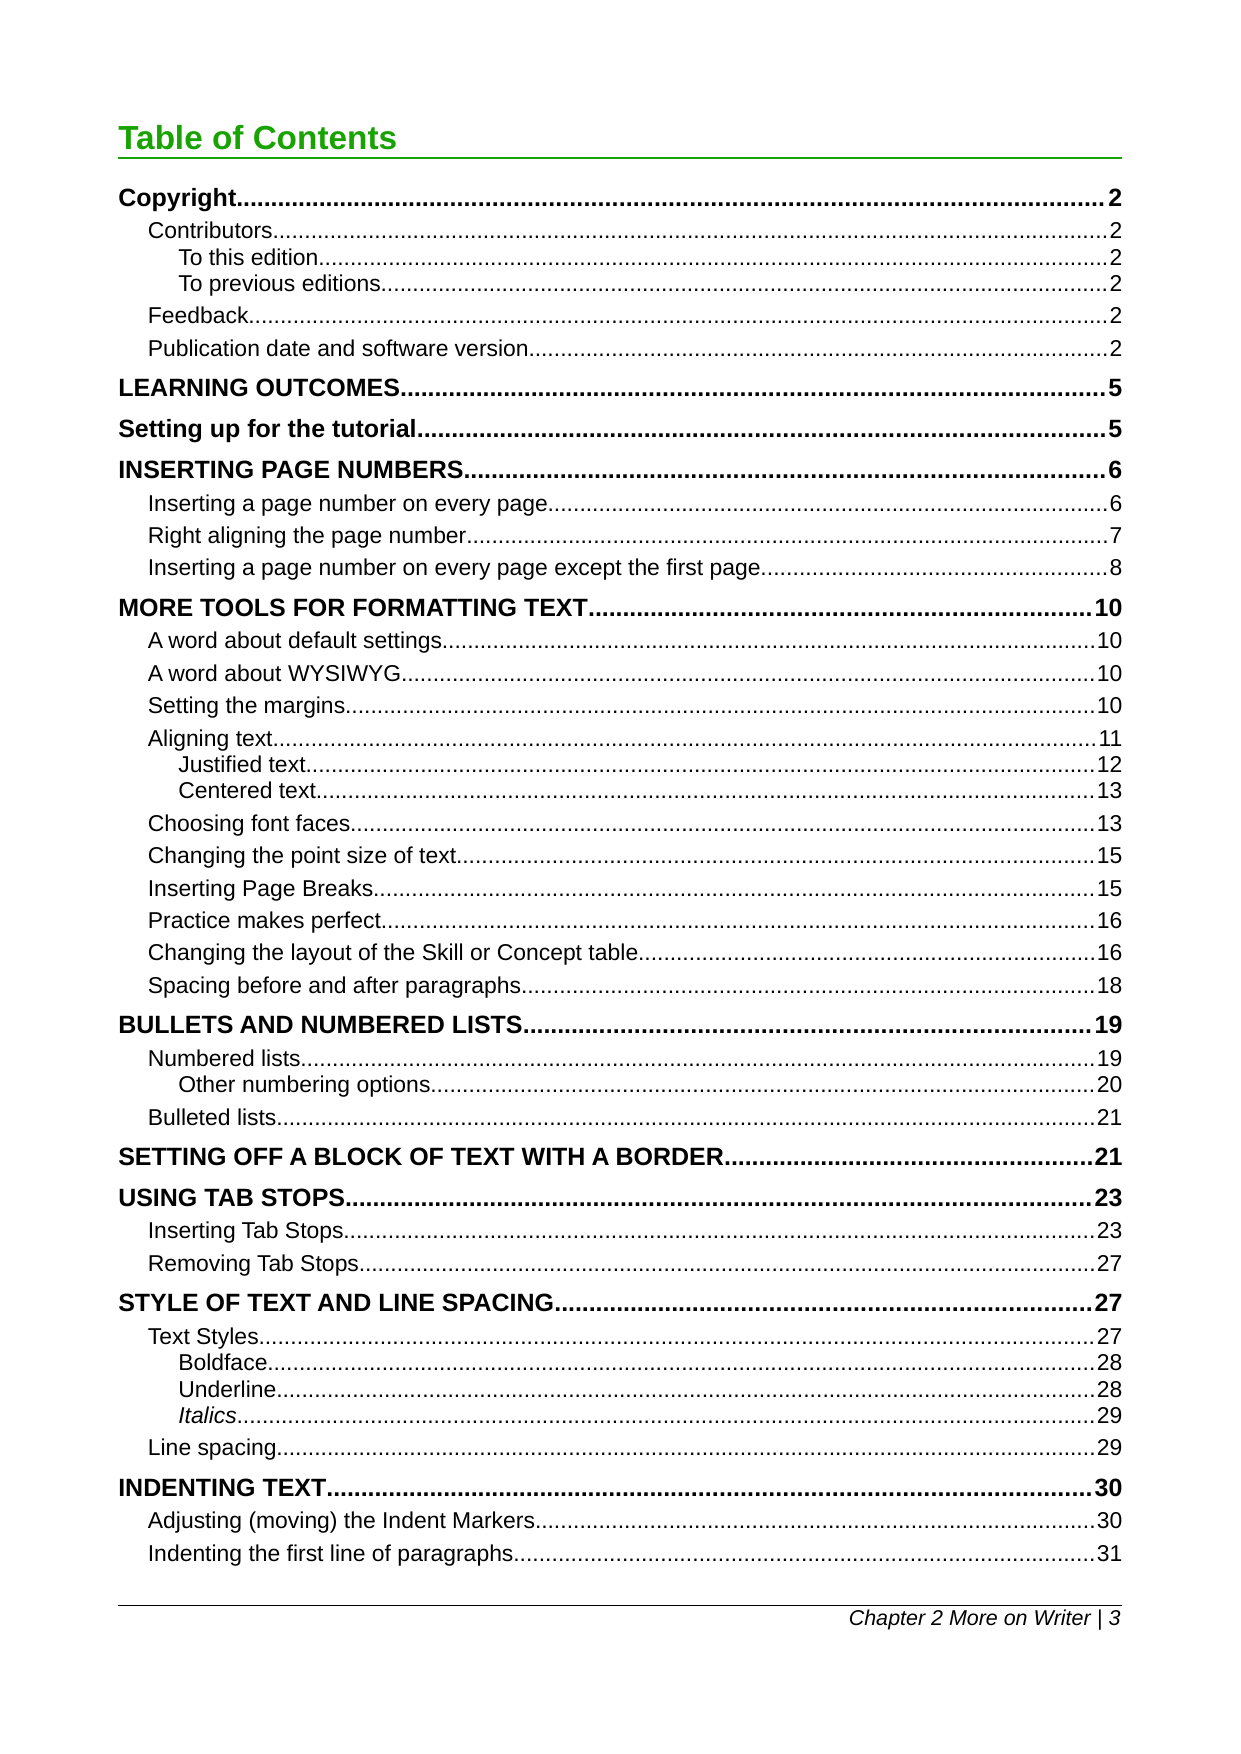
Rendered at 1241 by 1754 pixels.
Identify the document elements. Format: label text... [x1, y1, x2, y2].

text A word about WYSIWYG 10 [148, 660, 1122, 686]
text MORE TOOLS FOR FORMATTING TEXT 10 [118, 593, 1122, 621]
text Other numbering options 20 [178, 1071, 1122, 1097]
text Text Styles 27 [148, 1323, 1122, 1349]
text Feedback 2 [148, 302, 1122, 329]
text INDENTING TEXT 30 [118, 1473, 1122, 1501]
text Justified text 12 [178, 751, 1122, 777]
text Setting up for the tutorial 5 [118, 414, 1122, 443]
text Bulleted lists 21 [148, 1103, 1122, 1130]
text BULLETS AND NUMBERED LISTS 19 [118, 1010, 1122, 1039]
text Spacing before and after paragraphs 18 [148, 972, 1122, 998]
text STYLE OF TEXT AND LINE SPACING 27 [118, 1288, 1122, 1317]
text Boldface 28 [178, 1349, 1122, 1376]
text Centered text 13 [178, 777, 1122, 804]
text Contributors 2 [148, 217, 1122, 244]
text Practice makes perfect 16 [148, 907, 1122, 933]
text LEARNING OUTCOMES 5 [118, 373, 1122, 402]
text Line spacing 29 [148, 1434, 1122, 1461]
text Changing the point size of text 15 [148, 842, 1122, 868]
text Aligning text 11 [148, 724, 1122, 751]
text Indenting the first line of paragraphs 31 [148, 1540, 1122, 1566]
text Numbered lists 19 [148, 1045, 1122, 1071]
text Right aligning the page number 7 [148, 522, 1122, 548]
text Copyright 2 [118, 183, 1122, 211]
text Adjusting (moving) the Indent Markers 30 [148, 1507, 1122, 1534]
text To previous editions 2 [178, 270, 1122, 296]
text Setting the margins 10 [148, 692, 1122, 718]
text Italics 29 [178, 1402, 1122, 1428]
text Changing the layout of the Skill or Concept table 16 [148, 939, 1122, 966]
text A word about default settings 10 [148, 627, 1122, 654]
text SETTING OFF A BLOCK OF TEXT WITH A BORDER 21 [118, 1142, 1122, 1171]
text To this edition 2 [178, 244, 1122, 270]
text Inserting a page number on every page except the first page 8 [148, 554, 1122, 581]
text Choosing font faces 13 [148, 810, 1122, 836]
text USING TAB STOPS 23 [118, 1183, 1122, 1211]
text INSERTING PAGE NUMBERS 6 [118, 455, 1122, 483]
text Inserting a page number on every page 6 [148, 489, 1122, 516]
text Removing Tab Stops 27 [148, 1250, 1122, 1276]
text Publication date and software version 2 [148, 335, 1122, 361]
text Inserting Tab Stops 23 [148, 1217, 1122, 1244]
text Inserting Page Breaks 15 [148, 874, 1122, 901]
text Underline 28 [178, 1376, 1122, 1402]
subtitle Table of Contents [118, 118, 1122, 157]
